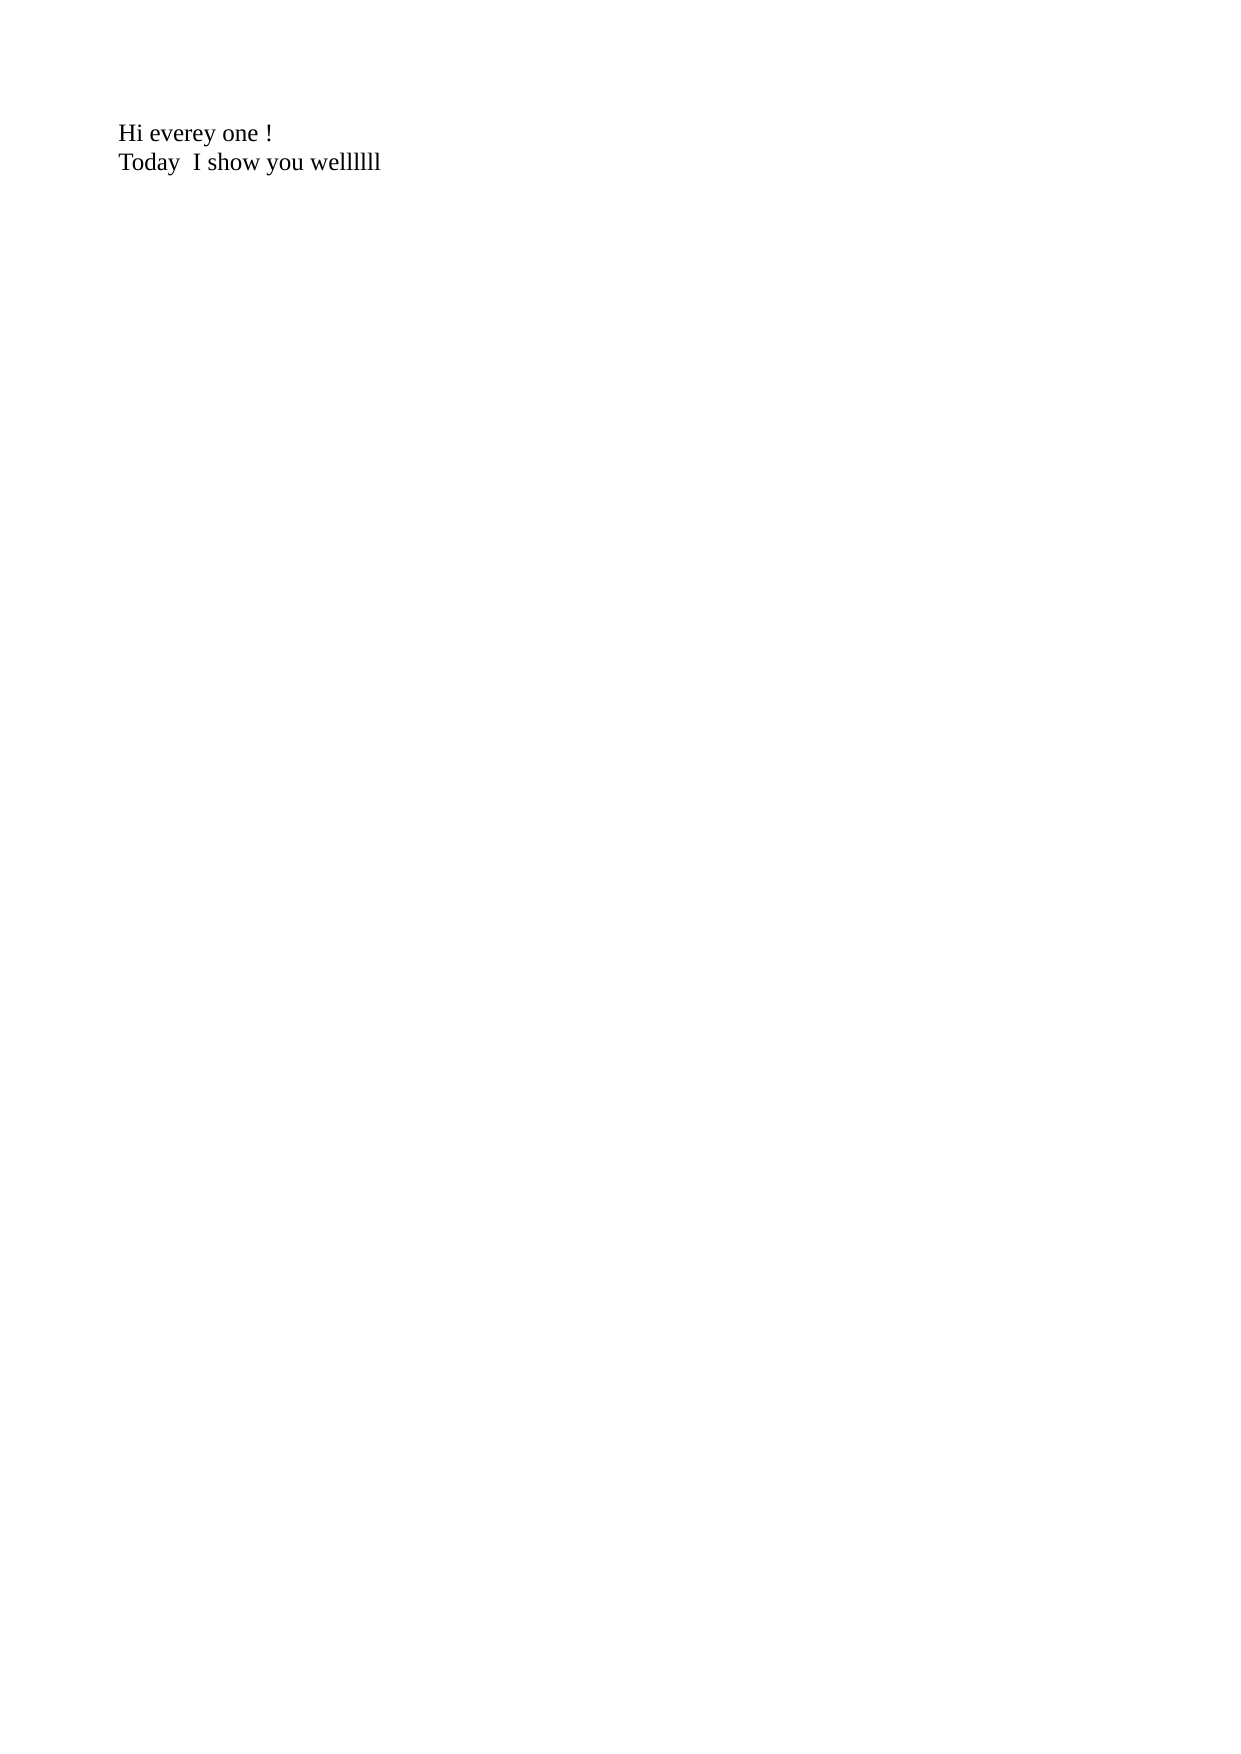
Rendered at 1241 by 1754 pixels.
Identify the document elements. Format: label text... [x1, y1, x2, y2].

text Hi everey one ! [118, 118, 1122, 147]
text Today I show you wellllll [118, 147, 1122, 176]
